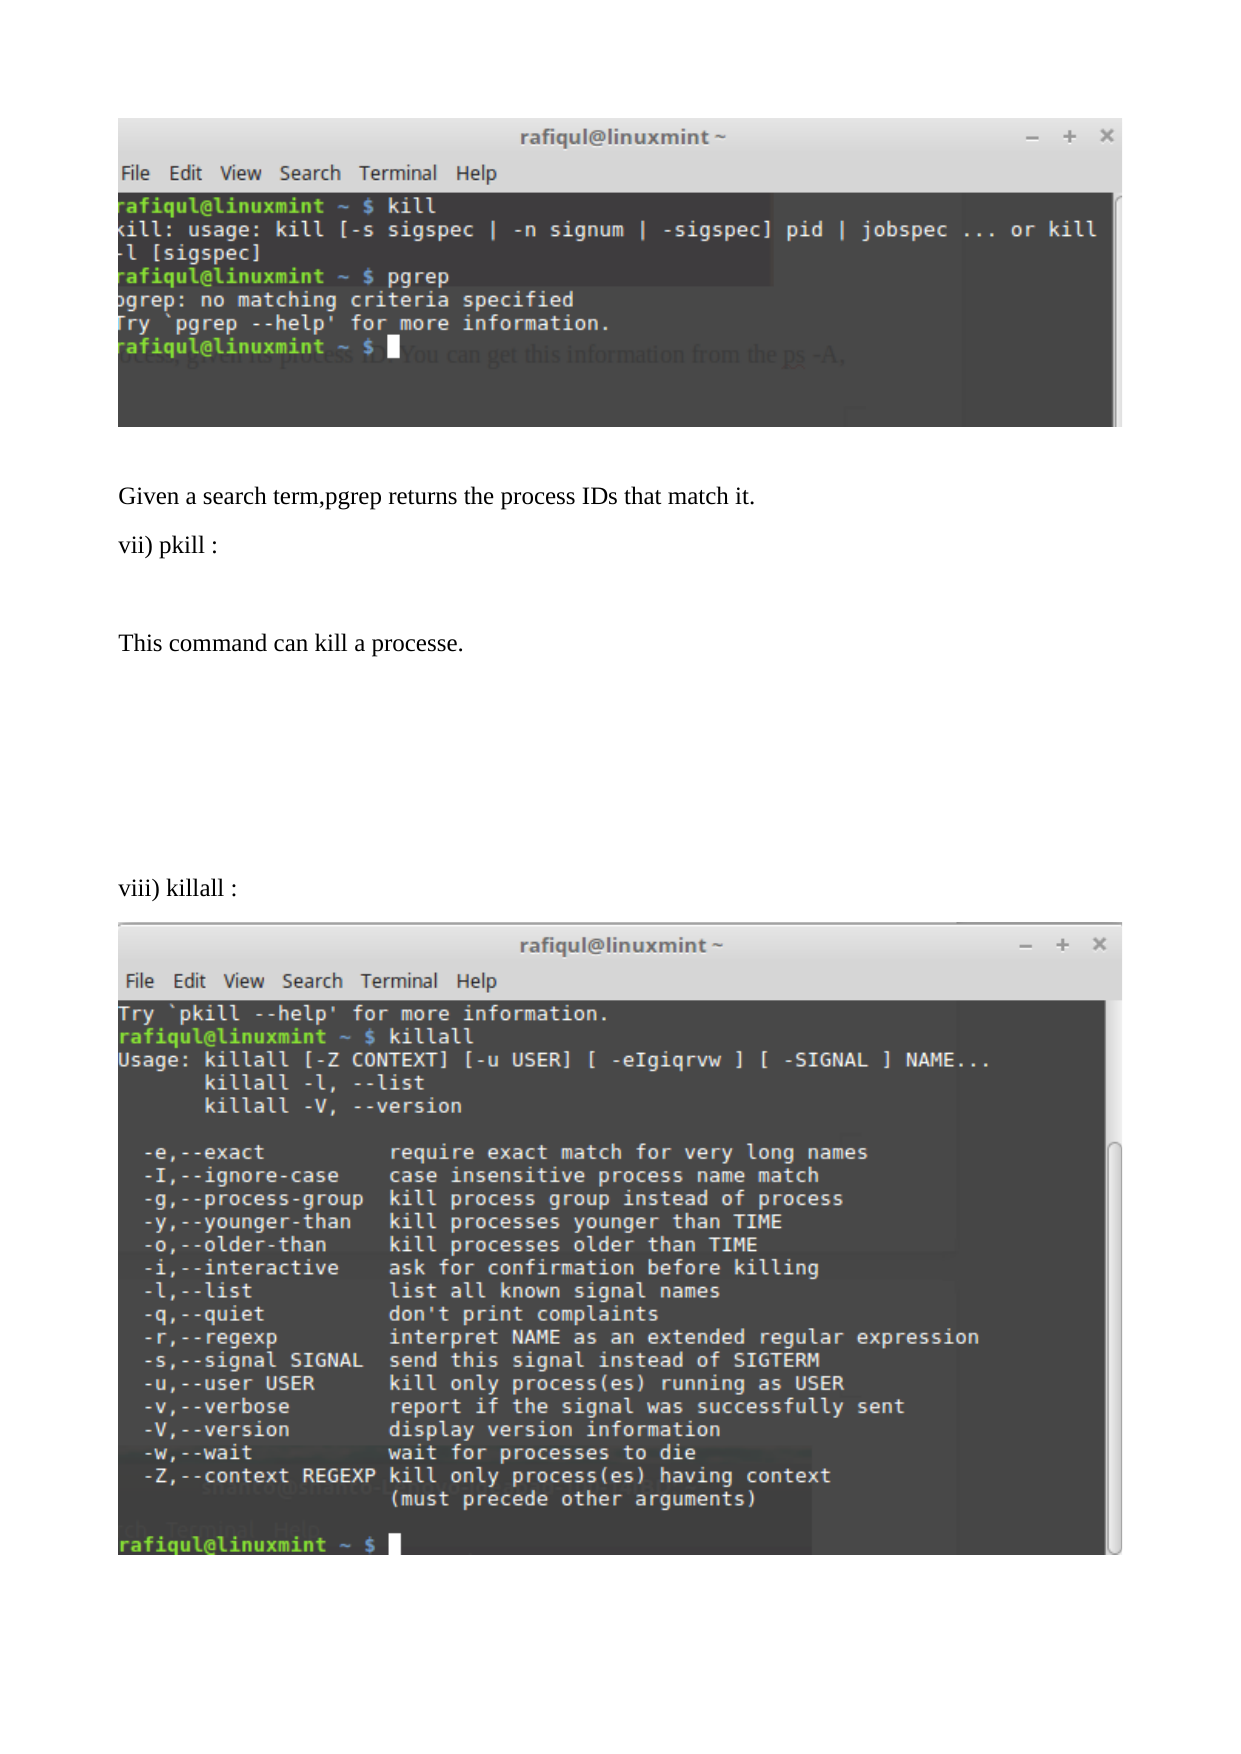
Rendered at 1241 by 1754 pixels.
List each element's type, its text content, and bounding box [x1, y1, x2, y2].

text vii) pkill : [118, 530, 1122, 559]
text viii) killall : [118, 873, 1122, 902]
picture [118, 118, 1123, 427]
text This command can kill a processe. [118, 628, 1122, 657]
text Given a search term,pgrep returns the process IDs that match it. [118, 481, 1122, 510]
picture [118, 922, 1123, 1555]
